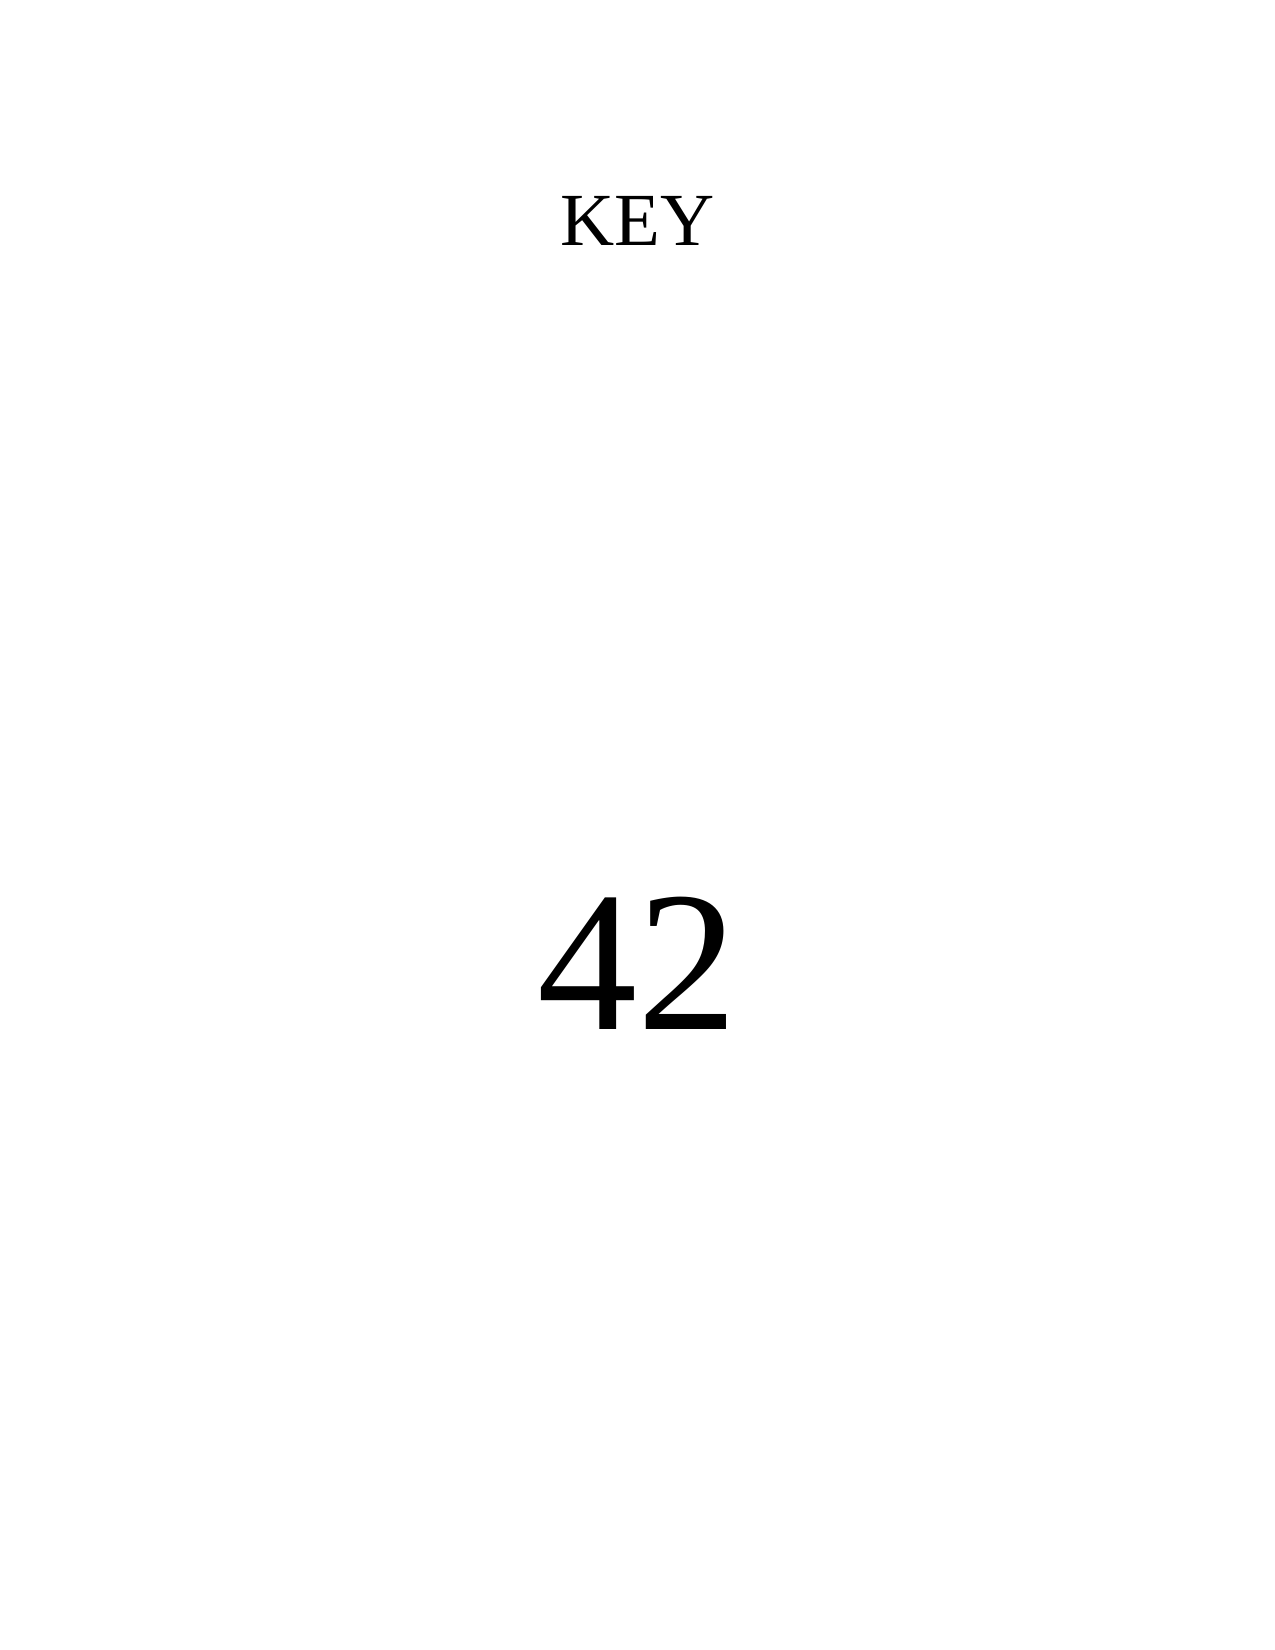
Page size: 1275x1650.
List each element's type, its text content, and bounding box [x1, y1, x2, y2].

text KEY [118, 176, 1157, 262]
text 42 [118, 842, 1157, 1072]
